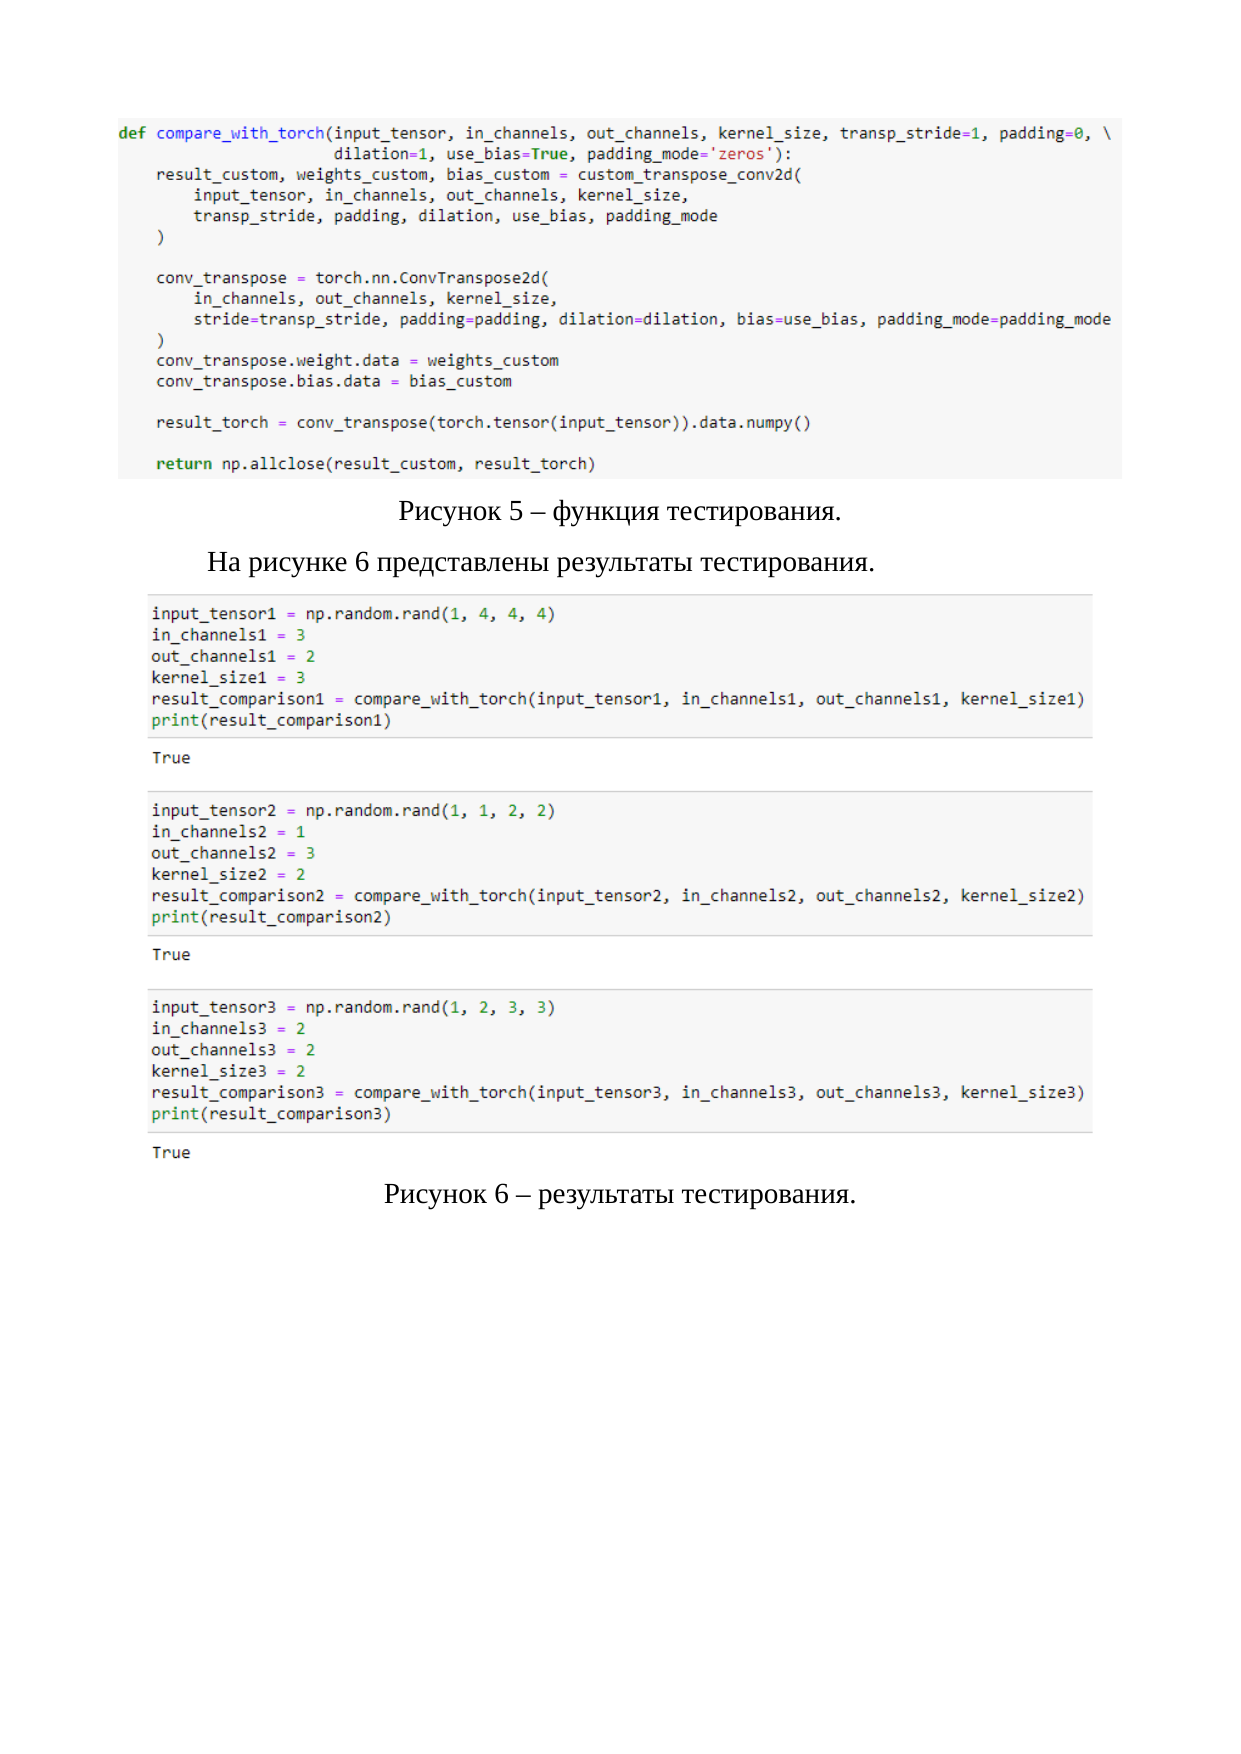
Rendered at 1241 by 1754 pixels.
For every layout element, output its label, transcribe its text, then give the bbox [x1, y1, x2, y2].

text На рисунке 6 представлены результаты тестирования. [118, 544, 1122, 577]
text Рисунок 5 – функция тестирования. [118, 493, 1122, 527]
text Рисунок 6 – результаты тестирования. [118, 1176, 1122, 1209]
